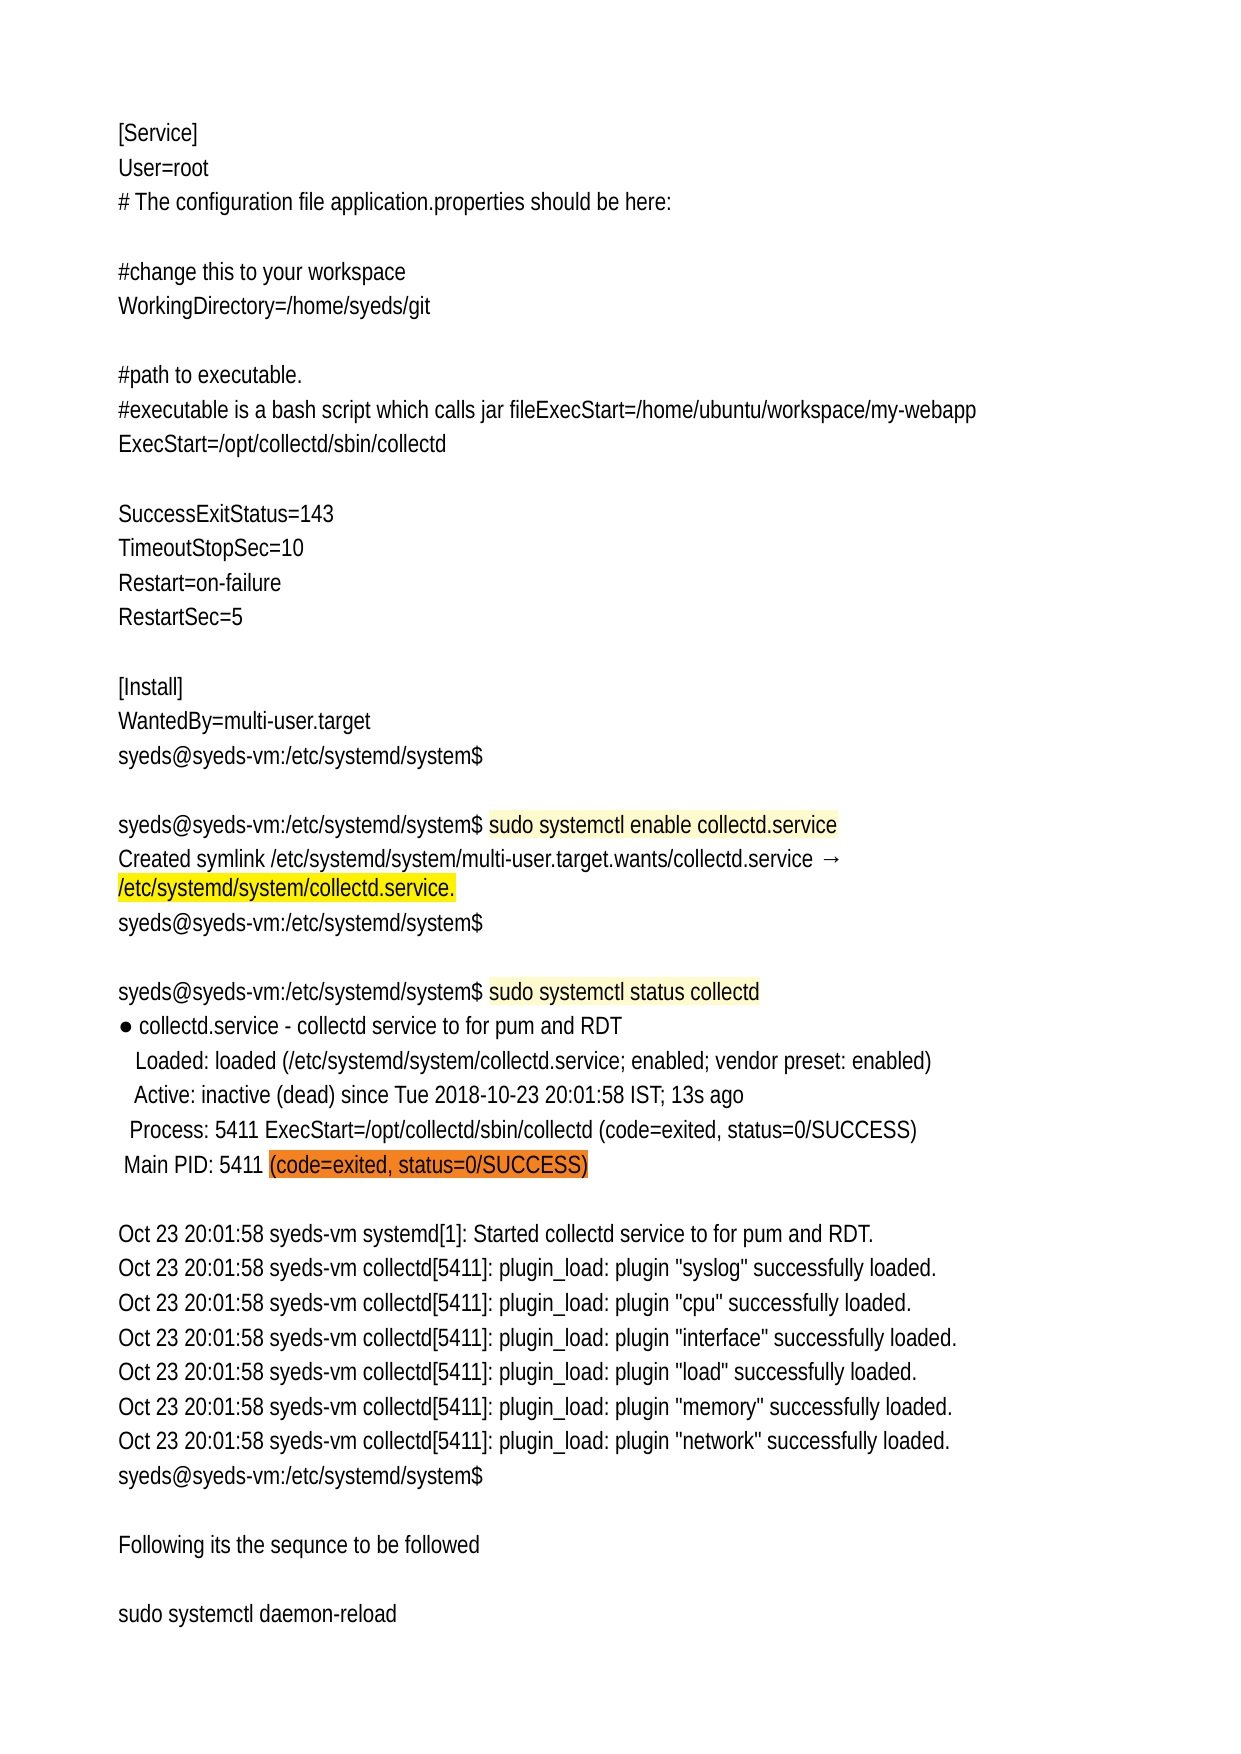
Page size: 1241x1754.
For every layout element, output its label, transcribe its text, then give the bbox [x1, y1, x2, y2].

text #change this to your workspace [118, 256, 1122, 285]
text Active: inactive (dead) since Tue 2018-10-23 20:01:58 IST; 13s ago [118, 1081, 1122, 1109]
text Process: 5411 ExecStart=/opt/collectd/sbin/collectd (code=exited, status=0/SUCCESS) [118, 1115, 1122, 1144]
text Loaded: loaded (/etc/systemd/system/collectd.service; enabled; vendor preset: enabled) [118, 1046, 1122, 1074]
text User=root [118, 153, 1122, 181]
text #executable is a bash script which calls jar fileExecStart=/home/ubuntu/workspace/my-webapp [118, 395, 1122, 423]
text syeds@syeds-vm:/etc/systemd/system$ sudo systemctl status collectd [118, 977, 1122, 1005]
text TimeoutStopSec=10 [118, 533, 1122, 562]
text Oct 23 20:01:58 syeds-vm collectd[5411]: plugin_load: plugin "load" successfully loaded. [118, 1357, 1122, 1386]
text ● collectd.service - collectd service to for pum and RDT [118, 1011, 1122, 1040]
text SuccessExitStatus=143 [118, 498, 1122, 527]
text Oct 23 20:01:58 syeds-vm collectd[5411]: plugin_load: plugin "cpu" successfully loaded. [118, 1288, 1122, 1317]
text syeds@syeds-vm:/etc/systemd/system$ [118, 1461, 1122, 1489]
text #path to executable. [118, 360, 1122, 389]
text WantedBy=multi-user.target [118, 706, 1122, 735]
text Oct 23 20:01:58 syeds-vm collectd[5411]: plugin_load: plugin "network" successfully loaded. [118, 1426, 1122, 1455]
text syeds@syeds-vm:/etc/systemd/system$ sudo systemctl enable collectd.service [118, 810, 1122, 838]
text Oct 23 20:01:58 syeds-vm collectd[5411]: plugin_load: plugin "syslog" successfully loaded. [118, 1253, 1122, 1282]
text [Service] [118, 118, 1122, 147]
text RestartSec=5 [118, 602, 1122, 631]
text syeds@syeds-vm:/etc/systemd/system$ [118, 908, 1122, 936]
text syeds@syeds-vm:/etc/systemd/system$ [118, 741, 1122, 769]
text Restart=on-failure [118, 568, 1122, 596]
text Following its the sequnce to be followed [118, 1530, 1122, 1559]
text Oct 23 20:01:58 syeds-vm collectd[5411]: plugin_load: plugin "interface" successfully loaded. [118, 1323, 1122, 1351]
text Created symlink /etc/systemd/system/multi-user.target.wants/collectd.service → /etc/systemd/system/collectd.service. [118, 844, 1122, 902]
text Oct 23 20:01:58 syeds-vm collectd[5411]: plugin_load: plugin "memory" successfully loaded. [118, 1392, 1122, 1420]
text # The configuration file application.properties should be here: [118, 187, 1122, 216]
text Main PID: 5411 (code=exited, status=0/SUCCESS) [118, 1150, 1122, 1178]
text Oct 23 20:01:58 syeds-vm systemd[1]: Started collectd service to for pum and RDT. [118, 1219, 1122, 1247]
text [Install] [118, 671, 1122, 700]
text sudo systemctl daemon-reload [118, 1599, 1122, 1628]
text ExecStart=/opt/collectd/sbin/collectd [118, 429, 1122, 458]
text WorkingDirectory=/home/syeds/git [118, 291, 1122, 320]
